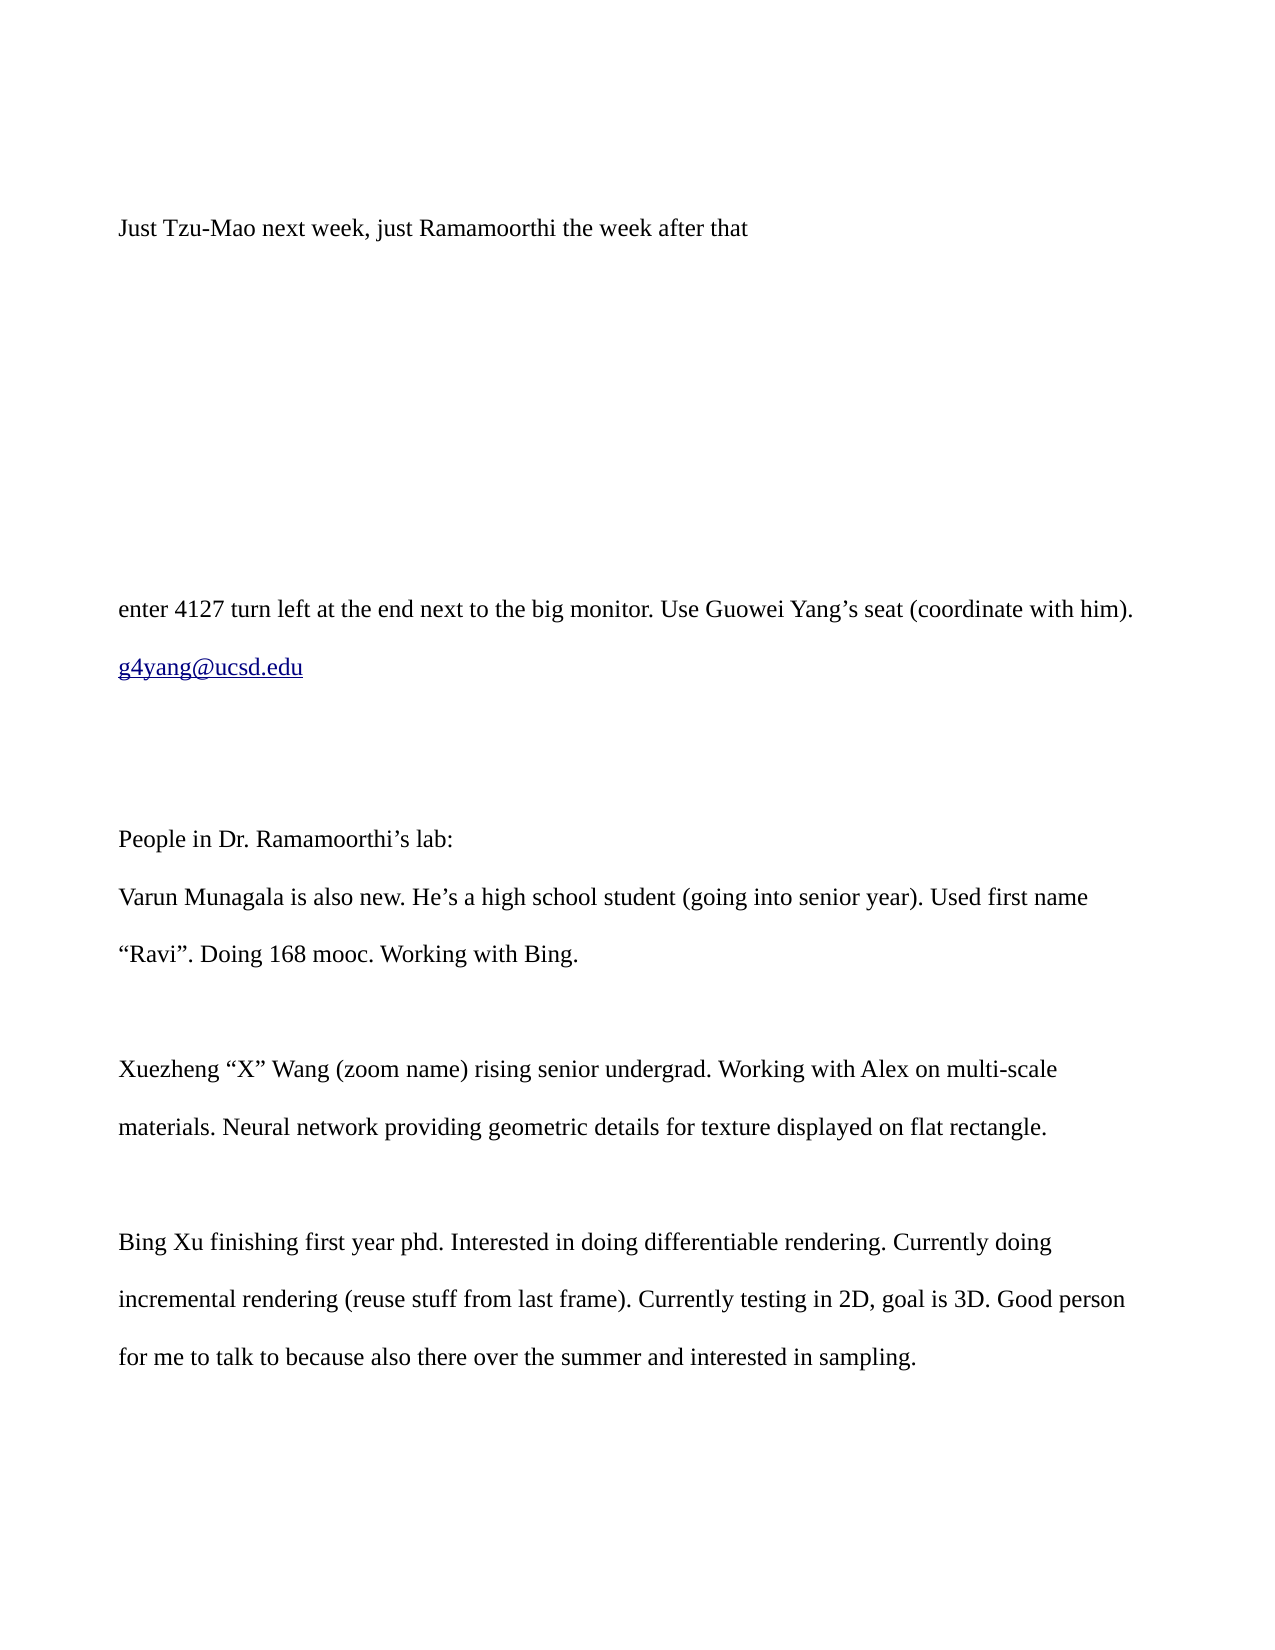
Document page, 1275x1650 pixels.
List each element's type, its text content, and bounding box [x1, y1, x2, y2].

text g4yang@ucsd.edu [118, 652, 1157, 680]
text Varun Munagala is also new. He’s a high school student (going into senior year). Used first name “Ravi”. Doing 168 mooc. Working with Bing. [118, 882, 1157, 968]
text Bing Xu finishing first year phd. Interested in doing differentiable rendering. Currently doing incremental rendering (reuse stuff from last frame). Currently testing in 2D, goal is 3D. Good person for me to talk to because also there over the summer and interested in sampling. [118, 1227, 1157, 1370]
text enter 4127 turn left at the end next to the big monitor. Use Guowei Yang’s seat (coordinate with him). [118, 594, 1157, 623]
text Just Tzu-Mao next week, just Ramamoorthi the week after that [118, 213, 1157, 242]
text Xuezheng “X” Wang (zoom name) rising senior undergrad. Working with Alex on multi-scale materials. Neural network providing geometric details for texture displayed on flat rectangle. [118, 1054, 1157, 1140]
text People in Dr. Ramamoorthi’s lab: [118, 824, 1157, 853]
